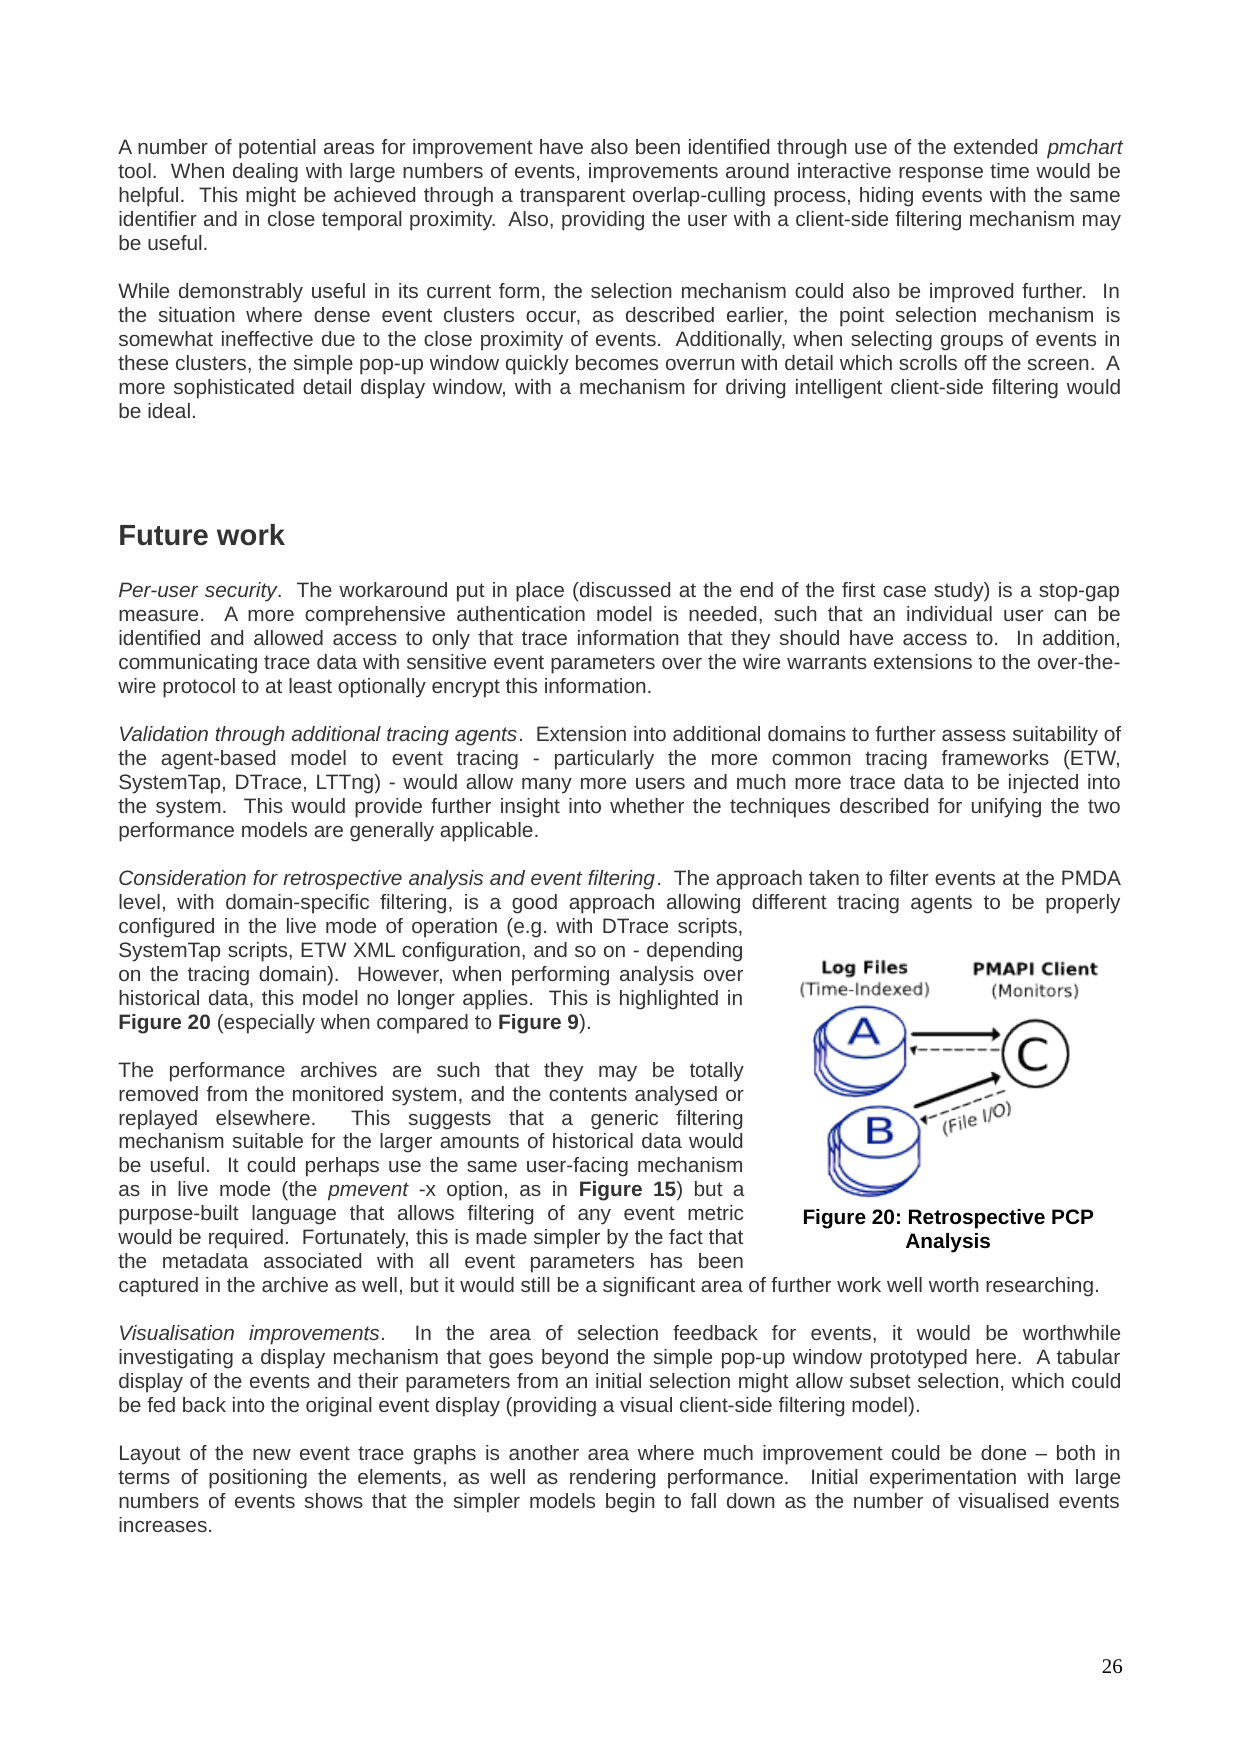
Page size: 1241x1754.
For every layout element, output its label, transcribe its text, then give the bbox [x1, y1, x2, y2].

text A number of potential areas for improvement have also been identified through use of the extended pmchart tool. When dealing with large numbers of events, improvements around interactive response time would be helpful. This might be achieved through a transparent overlap-culling process, hiding events with the same identifier and in close temporal proximity. Also, providing the user with a client-side filtering mechanism may be useful. [118, 135, 1122, 255]
text The performance archives are such that they may be totally removed from the monitored system, and the contents analysed or replayed elsewhere. This suggests that a generic filtering mechanism suitable for the larger amounts of historical data would be useful. It could perhaps use the same user-facing mechanism as in live mode (the pmevent -x option, as in Figure 15) but a purpose-built language that allows filtering of any event metric would be required. Fortunately, this is made simpler by the fact that the metadata associated with all event parameters has been captured in the archive as well, but it would still be a significant area of further work well worth researching. [118, 1057, 1122, 1297]
text Consideration for retrospective analysis and event filtering. The approach taken to filter events at the PMDA level, with domain-specific filtering, is a good approach allowing different tracing agents to be properly configured in the live mode of operation (e.g. with DTrace scripts, SystemTap scripts, ETW XML configuration, and so on - depending on the tracing domain). However, when performing analysis over historical data, this model no longer applies. This is highlighted in Figure 20 (especially when compared to Figure 9). [118, 866, 1122, 1033]
text Per-user security. The workaround put in place (discussed at the end of the first case study) is a stop-gap measure. A more comprehensive authentication model is needed, such that an individual user can be identified and allowed access to only that trace information that they should have access to. In addition, communicating trace data with sensitive event parameters over the wire warrants extensions to the over-the-wire protocol to at least optionally encrypt this information. [118, 578, 1122, 698]
text Layout of the new event trace graphs is another area where much improvement could be done – both in terms of positioning the elements, as well as rendering performance. Initial experimentation with large numbers of events shows that the simpler models begin to fall down as the number of visualised events increases. [118, 1441, 1122, 1537]
text Future work [118, 518, 1122, 552]
text Visualisation improvements. In the area of selection feedback for events, it would be worthwhile investigating a display mechanism that goes beyond the simple pop-up window prototyped here. A tabular display of the events and their parameters from an initial selection might allow subset selection, which could be fed back into the original event display (providing a visual client-side filtering model). [118, 1321, 1122, 1417]
picture [775, 955, 1122, 1206]
text Figure 20: Retrospective PCP Analysis [775, 1206, 1121, 1253]
text Validation through additional tracing agents. Extension into additional domains to further assess suitability of the agent-based model to event tracing - particularly the more common tracing frameworks (ETW, SystemTap, DTrace, LTTng) - would allow many more users and much more trace data to be injected into the system. This would provide further insight into whether the techniques described for unifying the two performance models are generally applicable. [118, 722, 1122, 842]
text While demonstrably useful in its current form, the selection mechanism could also be improved further. In the situation where dense event clusters occur, as described earlier, the point selection mechanism is somewhat ineffective due to the close proximity of events. Additionally, when selecting groups of events in these clusters, the simple pop-up window quickly becomes overrun with detail which scrolls off the screen. A more sophisticated detail display window, with a mechanism for driving intelligent client-side filtering would be ideal. [118, 279, 1122, 422]
